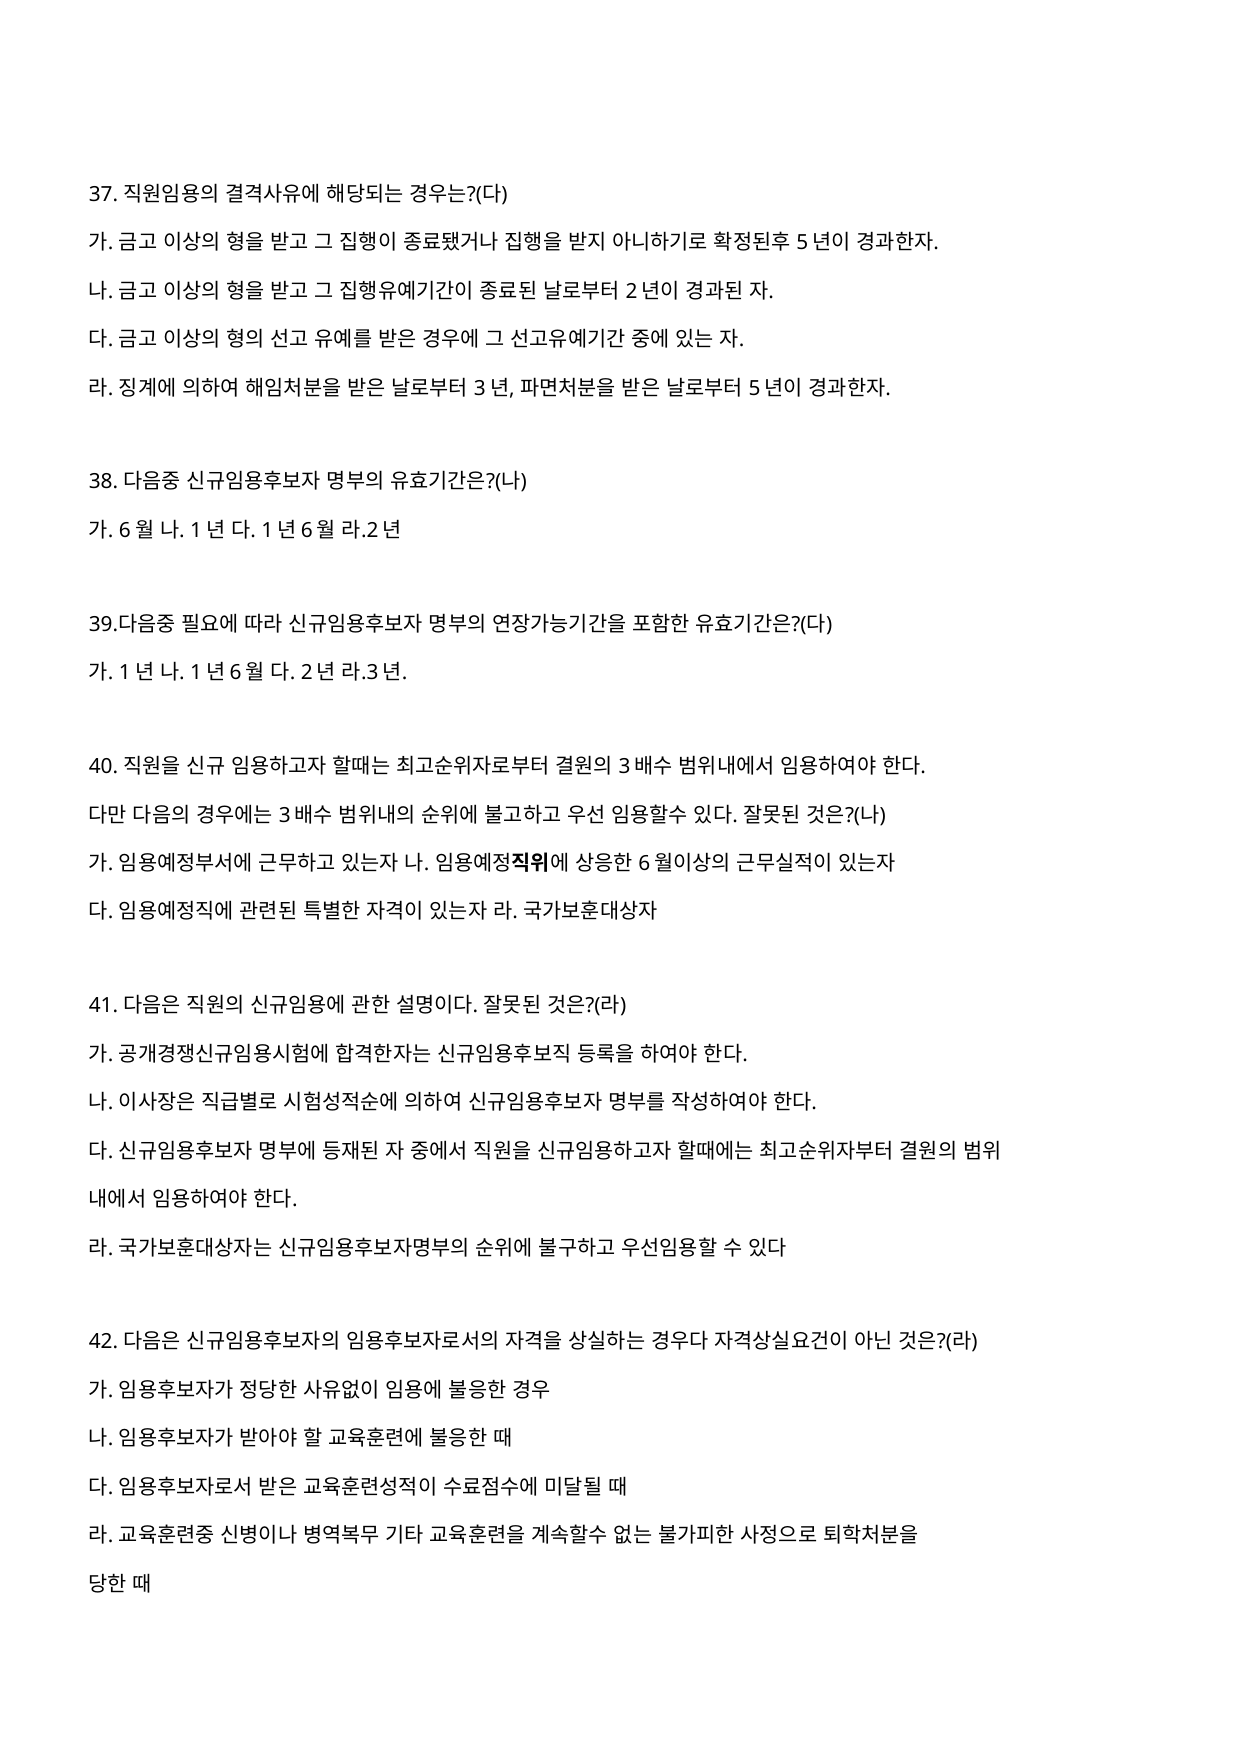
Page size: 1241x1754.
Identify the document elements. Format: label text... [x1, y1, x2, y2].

text 가. 임용후보자가 정당한 사유없이 임용에 불응한 경우 [88, 1373, 1152, 1403]
text 가. 1년 나. 1년6월 다. 2년 라.3년. [88, 656, 1152, 686]
text 나. 임용후보자가 받아야 할 교육훈련에 불응한 때 [88, 1421, 1152, 1452]
text 가. 금고 이상의 형을 받고 그 집행이 종료됐거나 집행을 받지 아니하기로 확정된후 5년이 경과한자. [88, 226, 1152, 256]
text 41. 다음은 직원의 신규임용에 관한 설명이다. 잘못된 것은?(라) [88, 988, 1152, 1019]
text 39.다음중 필요에 따라 신규임용후보자 명부의 연장가능기간을 포함한 유효기간은?(다) [88, 607, 1152, 637]
text 내에서 임용하여야 한다. [88, 1182, 1152, 1213]
text 40. 직원을 신규 임용하고자 할때는 최고순위자로부터 결원의 3배수 범위내에서 임용하여야 한다. [88, 749, 1152, 780]
text 나. 이사장은 직급별로 시험성적순에 의하여 신규임용후보자 명부를 작성하여야 한다. [88, 1085, 1152, 1116]
text 다. 임용후보자로서 받은 교육훈련성적이 수료점수에 미달될 때 [88, 1470, 1152, 1500]
text 38. 다음중 신규임용후보자 명부의 유효기간은?(나) [88, 465, 1152, 495]
text 당한 때 [88, 1567, 1152, 1597]
text 다. 임용예정직에 관련된 특별한 자격이 있는자 라. 국가보훈대상자 [88, 895, 1152, 925]
text 라. 징계에 의하여 해임처분을 받은 날로부터 3년, 파면처분을 받은 날로부터 5년이 경과한자. [88, 371, 1152, 401]
text 가. 공개경쟁신규임용시험에 합격한자는 신규임용후보직 등록을 하여야 한다. [88, 1037, 1152, 1067]
text 다. 금고 이상의 형의 선고 유예를 받은 경우에 그 선고유예기간 중에 있는 자. [88, 322, 1152, 353]
text 라. 교육훈련중 신병이나 병역복무 기타 교육훈련을 계속할수 없는 불가피한 사정으로 퇴학처분을 [88, 1518, 1152, 1549]
text 42. 다음은 신규임용후보자의 임용후보자로서의 자격을 상실하는 경우다 자격상실요건이 아닌 것은?(라) [88, 1324, 1152, 1355]
text 다. 신규임용후보자 명부에 등재된 자 중에서 직원을 신규임용하고자 할때에는 최고순위자부터 결원의 범위 [88, 1134, 1152, 1164]
text 라. 국가보훈대상자는 신규임용후보자명부의 순위에 불구하고 우선임용할 수 있다 [88, 1231, 1152, 1261]
text 37. 직원임용의 결격사유에 해당되는 경우는?(다) [88, 177, 1152, 207]
text 나. 금고 이상의 형을 받고 그 집행유예기간이 종료된 날로부터 2년이 경과된 자. [88, 274, 1152, 304]
text 가. 6월 나. 1년 다. 1년6월 라.2년 [88, 513, 1152, 543]
text 가. 임용예정부서에 근무하고 있는자 나. 임용예정직위에 상응한 6월이상의 근무실적이 있는자 [88, 846, 1152, 877]
text 다만 다음의 경우에는 3배수 범위내의 순위에 불고하고 우선 임용할수 있다. 잘못된 것은?(나) [88, 798, 1152, 828]
